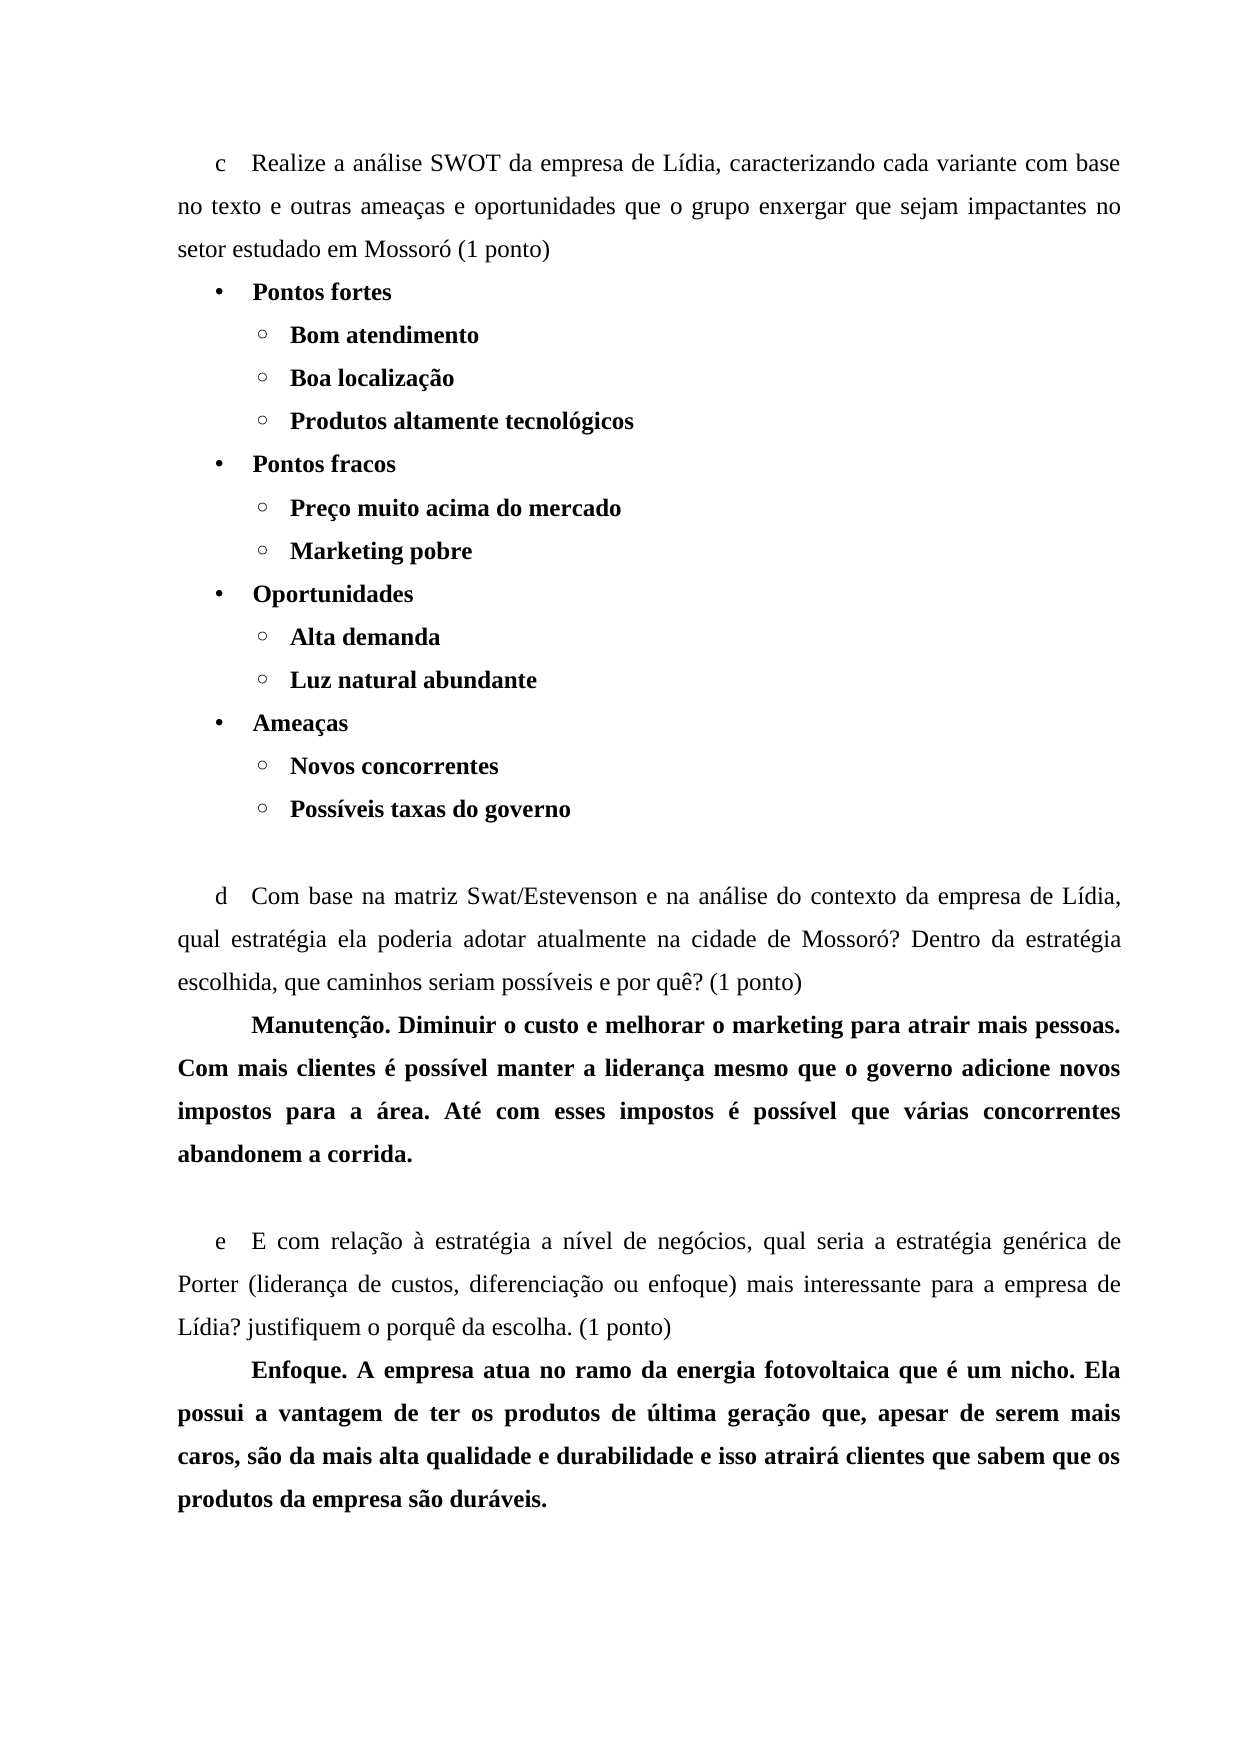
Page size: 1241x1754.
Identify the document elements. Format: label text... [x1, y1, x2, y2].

list Com base na matriz Swat/Estevenson e na análise do contexto da empresa de Lídia, qual estratégia ela poderia adotar atualmente na cidade de Mossoró? Dentro da estratégia escolhida, que caminhos seriam possíveis e por quê? (1 ponto) [177, 881, 1122, 996]
list Alta demanda [252, 622, 1063, 651]
list E com relação à estratégia a nível de negócios, qual seria a estratégia genérica de Porter (liderança de custos, diferenciação ou enfoque) mais interessante para a empresa de Lídia? justifiquem o porquê da escolha. (1 ponto) [177, 1226, 1122, 1341]
list Produtos altamente tecnológicos [252, 406, 1063, 435]
list Luz natural abundante [252, 665, 1063, 694]
list Bom atendimento [252, 320, 1063, 349]
list Possíveis taxas do governo [252, 794, 1063, 823]
list Marketing pobre [252, 536, 1063, 564]
list Realize a análise SWOT da empresa de Lídia, caracterizando cada variante com base no texto e outras ameaças e oportunidades que o grupo enxergar que sejam impactantes no setor estudado em Mossoró (1 ponto) [177, 148, 1122, 263]
list Novos concorrentes [252, 751, 1063, 780]
list Oportunidades [215, 579, 1063, 608]
list Pontos fracos [215, 449, 1063, 478]
list Boa localização [252, 363, 1063, 392]
list Preço muito acima do mercado [252, 493, 1063, 521]
list Pontos fortes [215, 277, 1063, 306]
list Ameaças [215, 708, 1063, 737]
list Enfoque. A empresa atua no ramo da energia fotovoltaica que é um nicho. Ela possui a vantagem de ter os produtos de última geração que, apesar de serem mais caros, são da mais alta qualidade e durabilidade e isso atrairá clientes que sabem que os produtos da empresa são duráveis. [177, 1355, 1122, 1513]
list Manutenção. Diminuir o custo e melhorar o marketing para atrair mais pessoas. Com mais clientes é possível manter a liderança mesmo que o governo adicione novos impostos para a área. Até com esses impostos é possível que várias concorrentes abandonem a corrida. [177, 1010, 1122, 1168]
